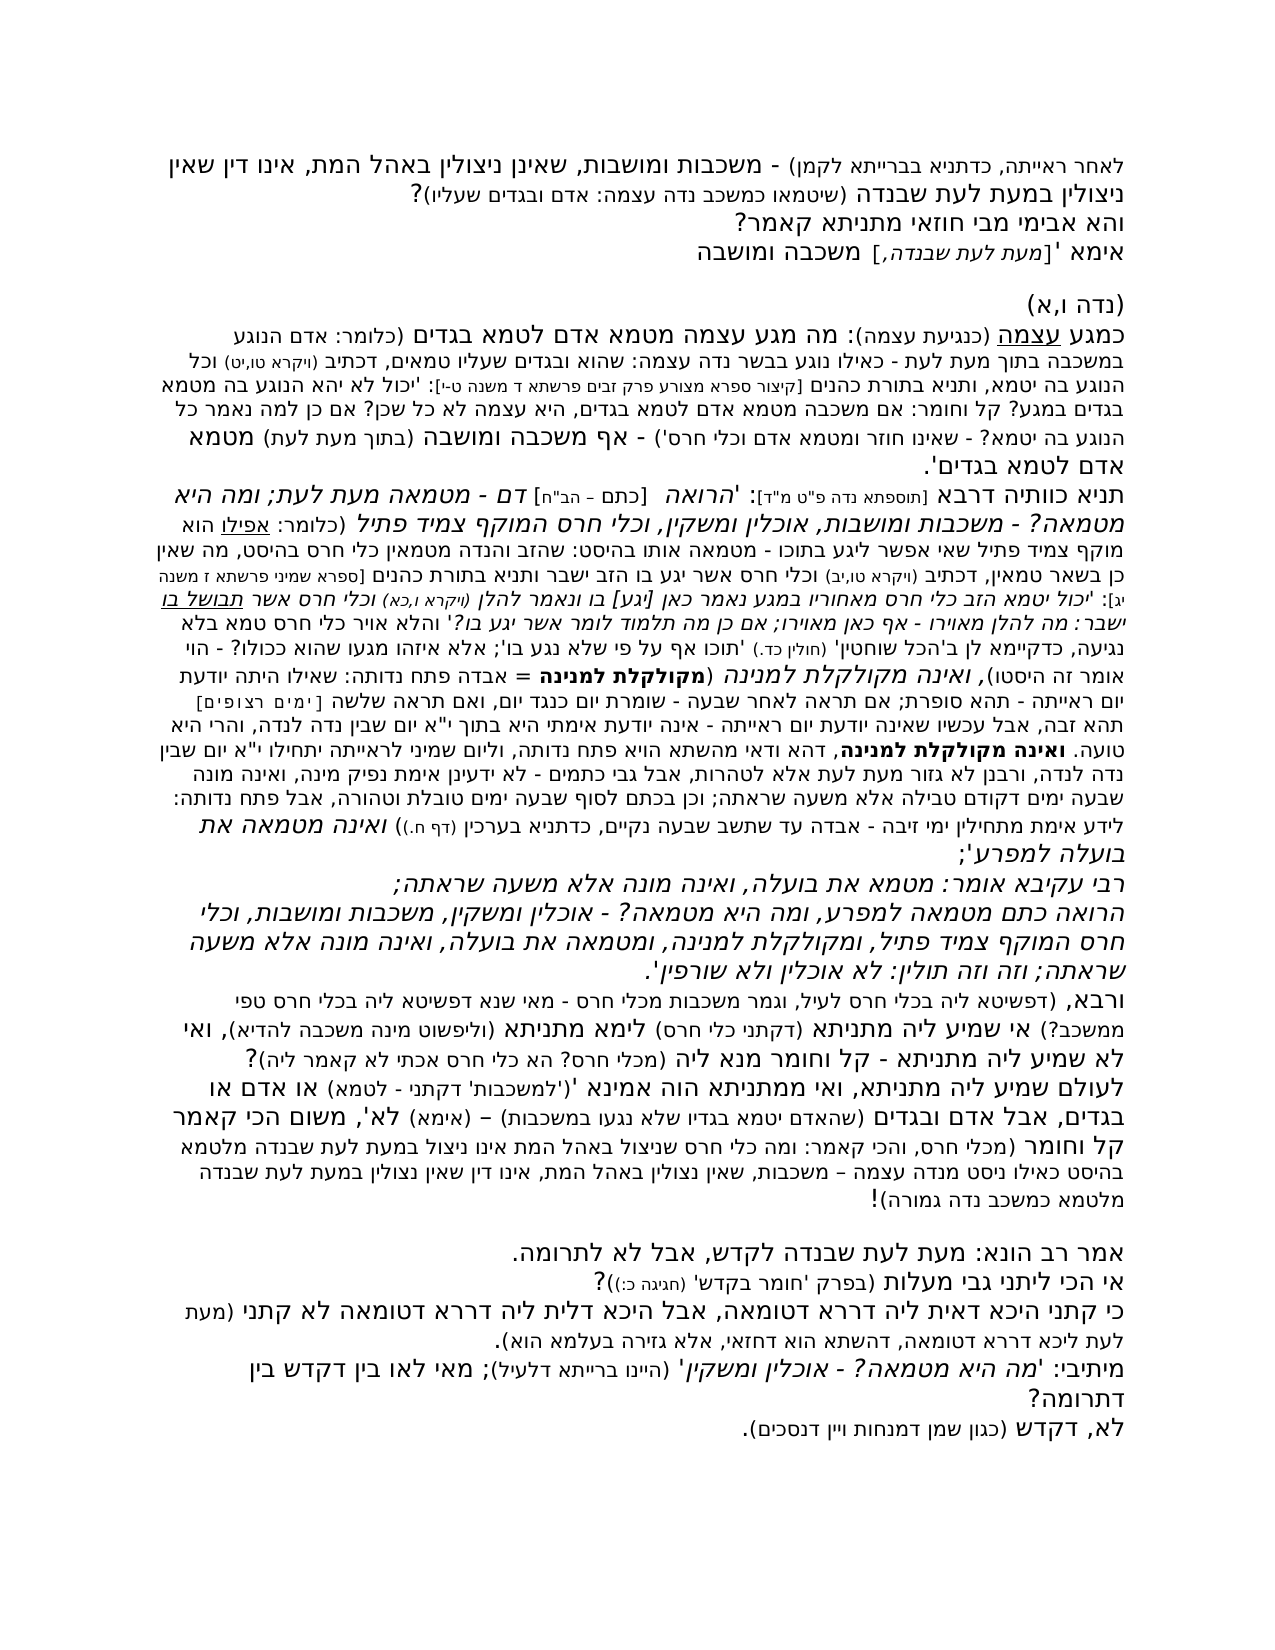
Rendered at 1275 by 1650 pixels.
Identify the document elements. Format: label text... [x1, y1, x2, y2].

text אמר רב הונא: מעת לעת שבנדה לקדש, אבל לא לתרומה. [150, 1238, 1125, 1267]
text (נדה ו,א) [150, 291, 1125, 320]
text אי הכי ליתני גבי מעלות (בפרק 'חומר בקדש' (חגיגה כ:))? [150, 1267, 1125, 1296]
text לאחר ראייתה, כדתניא בברייתא לקמן) - משכבות ומושבות, שאינן ניצולין באהל המת, אינו דין שאין ניצולין במעת לעת שבנדה (שיטמאו כמשכב נדה עצמה: אדם ובגדים שעליו)? [150, 150, 1125, 208]
text כמגע עצמה (כנגיעת עצמה): מה מגע עצמה מטמא אדם לטמא בגדים (כלומר: אדם הנוגע במשכבה בתוך מעת לעת - כאילו נוגע בבשר נדה עצמה: שהוא ובגדים שעליו טמאים, דכתיב (ויקרא טו,יט) וכל הנוגע בה יטמא, ותניא בתורת כהנים [קיצור ספרא מצורע פרק זבים פרשתא ד משנה ט-י]: 'יכול לא יהא הנוגע בה מטמא בגדים במגע? קל וחומר: אם משכבה מטמא אדם לטמא בגדים, היא עצמה לא כל שכן? אם כן למה נאמר כל הנוגע בה יטמא? - שאינו חוזר ומטמא אדם וכלי חרס') - אף משכבה ומושבה (בתוך מעת לעת) מטמא אדם לטמא בגדים'. [150, 320, 1125, 480]
text תניא כוותיה דרבא [תוספתא נדה פ"ט מ"ד]: 'הרואה [כתם – הב"ח] דם - מטמאה מעת לעת; ומה היא מטמאה? - משכבות ומושבות, אוכלין ומשקין, וכלי חרס המוקף צמיד פתיל (כלומר: אפילו הוא מוקף צמיד פתיל שאי אפשר ליגע בתוכו - מטמאה אותו בהיסט: שהזב והנדה מטמאין כלי חרס בהיסט, מה שאין כן בשאר טמאין, דכתיב (ויקרא טו,יב) וכלי חרס אשר יגע בו הזב ישבר ותניא בתורת כהנים [ספרא שמיני פרשתא ז משנה יג]: 'יכול יטמא הזב כלי חרס מאחוריו במגע נאמר כאן [יגע] בו ונאמר להלן (ויקרא ו,כא) וכלי חרס אשר תבושל בו ישבר: מה להלן מאוירו - אף כאן מאוירו; אם כן מה תלמוד לומר אשר יגע בו?' והלא אויר כלי חרס טמא בלא נגיעה, כדקיימא לן ב'הכל שוחטין' (חולין כד.) 'תוכו אף על פי שלא נגע בו'; אלא איזהו מגעו שהוא ככולו? - הוי אומר זה היסטו), ואינה מקולקלת למנינה (מקולקלת למנינה = אבדה פתח נדותה: שאילו היתה יודעת יום ראייתה - תהא סופרת; אם תראה לאחר שבעה - שומרת יום כנגד יום, ואם תראה שלשה [ימים רצופים] תהא זבה, אבל עכשיו שאינה יודעת יום ראייתה - אינה יודעת אימתי היא בתוך י"א יום שבין נדה לנדה, והרי היא טועה. ואינה מקולקלת למנינה, דהא ודאי מהשתא הויא פתח נדותה, וליום שמיני לראייתה יתחילו י"א יום שבין נדה לנדה, ורבנן לא גזור מעת לעת אלא לטהרות, אבל גבי כתמים - לא ידעינן אימת נפיק מינה, ואינה מונה שבעה ימים דקודם טבילה אלא משעה שראתה; וכן בכתם לסוף שבעה ימים טובלת וטהורה, אבל פתח נדותה: לידע אימת מתחילין ימי זיבה - אבדה עד שתשב שבעה נקיים, כדתניא בערכין (דף ח.)) ואינה מטמאה את בועלה למפרע'; [150, 480, 1125, 869]
text רבי עקיבא אומר: מטמא את בועלה, ואינה מונה אלא משעה שראתה; [150, 869, 1125, 898]
text מיתיבי: 'מה היא מטמאה? - אוכלין ומשקין' (היינו ברייתא דלעיל); מאי לאו בין דקדש בין דתרומה? [150, 1354, 1125, 1413]
text לא, דקדש (כגון שמן דמנחות ויין דנסכים). [150, 1413, 1125, 1442]
text כי קתני היכא דאית ליה דררא דטומאה, אבל היכא דלית ליה דררא דטומאה לא קתני (מעת לעת ליכא דררא דטומאה, דהשתא הוא דחזאי, אלא גזירה בעלמא הוא). [150, 1296, 1125, 1354]
text הרואה כתם מטמאה למפרע, ומה היא מטמאה? - אוכלין ומשקין, משכבות ומושבות, וכלי חרס המוקף צמיד פתיל, ומקולקלת למנינה, ומטמאה את בועלה, ואינה מונה אלא משעה שראתה; וזה וזה תולין: לא אוכלין ולא שורפין'. [150, 898, 1125, 985]
text והא אבימי מבי חוזאי מתניתא קאמר? [150, 208, 1125, 237]
text ורבא, (דפשיטא ליה בכלי חרס לעיל, וגמר משכבות מכלי חרס - מאי שנא דפשיטא ליה בכלי חרס טפי ממשכב?) אי שמיע ליה מתניתא (דקתני כלי חרס) לימא מתניתא (וליפשוט מינה משכבה להדיא), ואי לא שמיע ליה מתניתא - קל וחומר מנא ליה (מכלי חרס? הא כלי חרס אכתי לא קאמר ליה)? [150, 985, 1125, 1073]
text אימא '[מעת לעת שבנדה,] משכבה ומושבה [150, 237, 1125, 267]
text לעולם שמיע ליה מתניתא, ואי ממתניתא הוה אמינא '('למשכבות' דקתני - לטמא) או אדם או בגדים, אבל אדם ובגדים (שהאדם יטמא בגדיו שלא נגעו במשכבות) – (אימא) לא', משום הכי קאמר קל וחומר (מכלי חרס, והכי קאמר: ומה כלי חרס שניצול באהל המת אינו ניצול במעת לעת שבנדה מלטמא בהיסט כאילו ניסט מנדה עצמה – משכבות, שאין נצולין באהל המת, אינו דין שאין נצולין במעת לעת שבנדה מלטמא כמשכב נדה גמורה)! [150, 1073, 1125, 1214]
